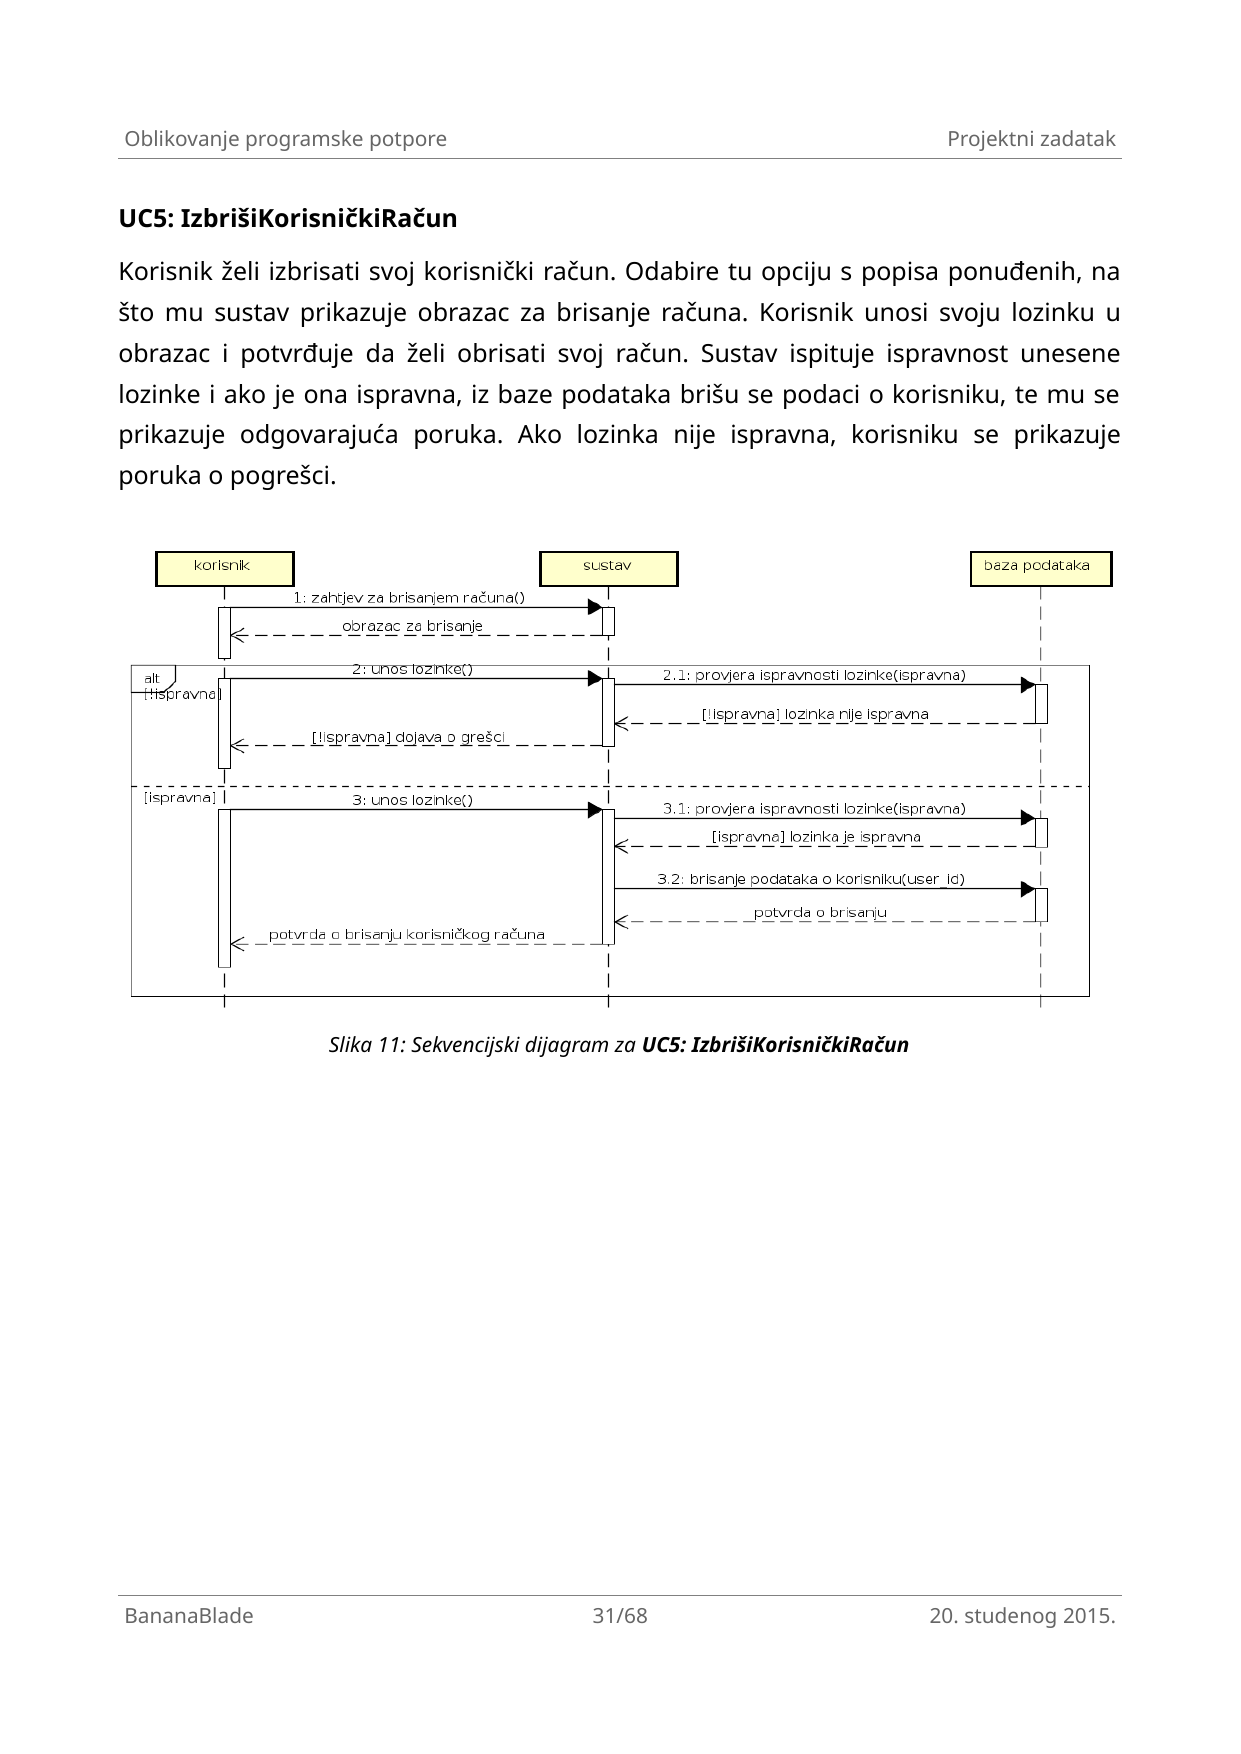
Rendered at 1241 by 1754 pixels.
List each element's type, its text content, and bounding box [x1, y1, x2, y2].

subtitle UC5: IzbrišiKorisničkiRačun [118, 201, 1122, 234]
text Korisnik želi izbrisati svoj korisnički račun. Odabire tu opciju s popisa ponuđenih, na što mu sustav prikazuje obrazac za brisanje računa. Korisnik unosi svoju lozinku u obrazac i potvrđuje da želi obrisati svoj račun. Sustav ispituje ispravnost unesene lozinke i ako je ona ispravna, iz baze podataka brišu se podaci o korisniku, te mu se prikazuje odgovarajuća poruka. Ako lozinka nije ispravna, korisniku se prikazuje poruka o pogrešci. [118, 254, 1122, 492]
text Slika 11: Sekvencijski dijagram za UC5: IzbrišiKorisničkiRačun [118, 1024, 1122, 1058]
picture [118, 540, 1123, 1024]
